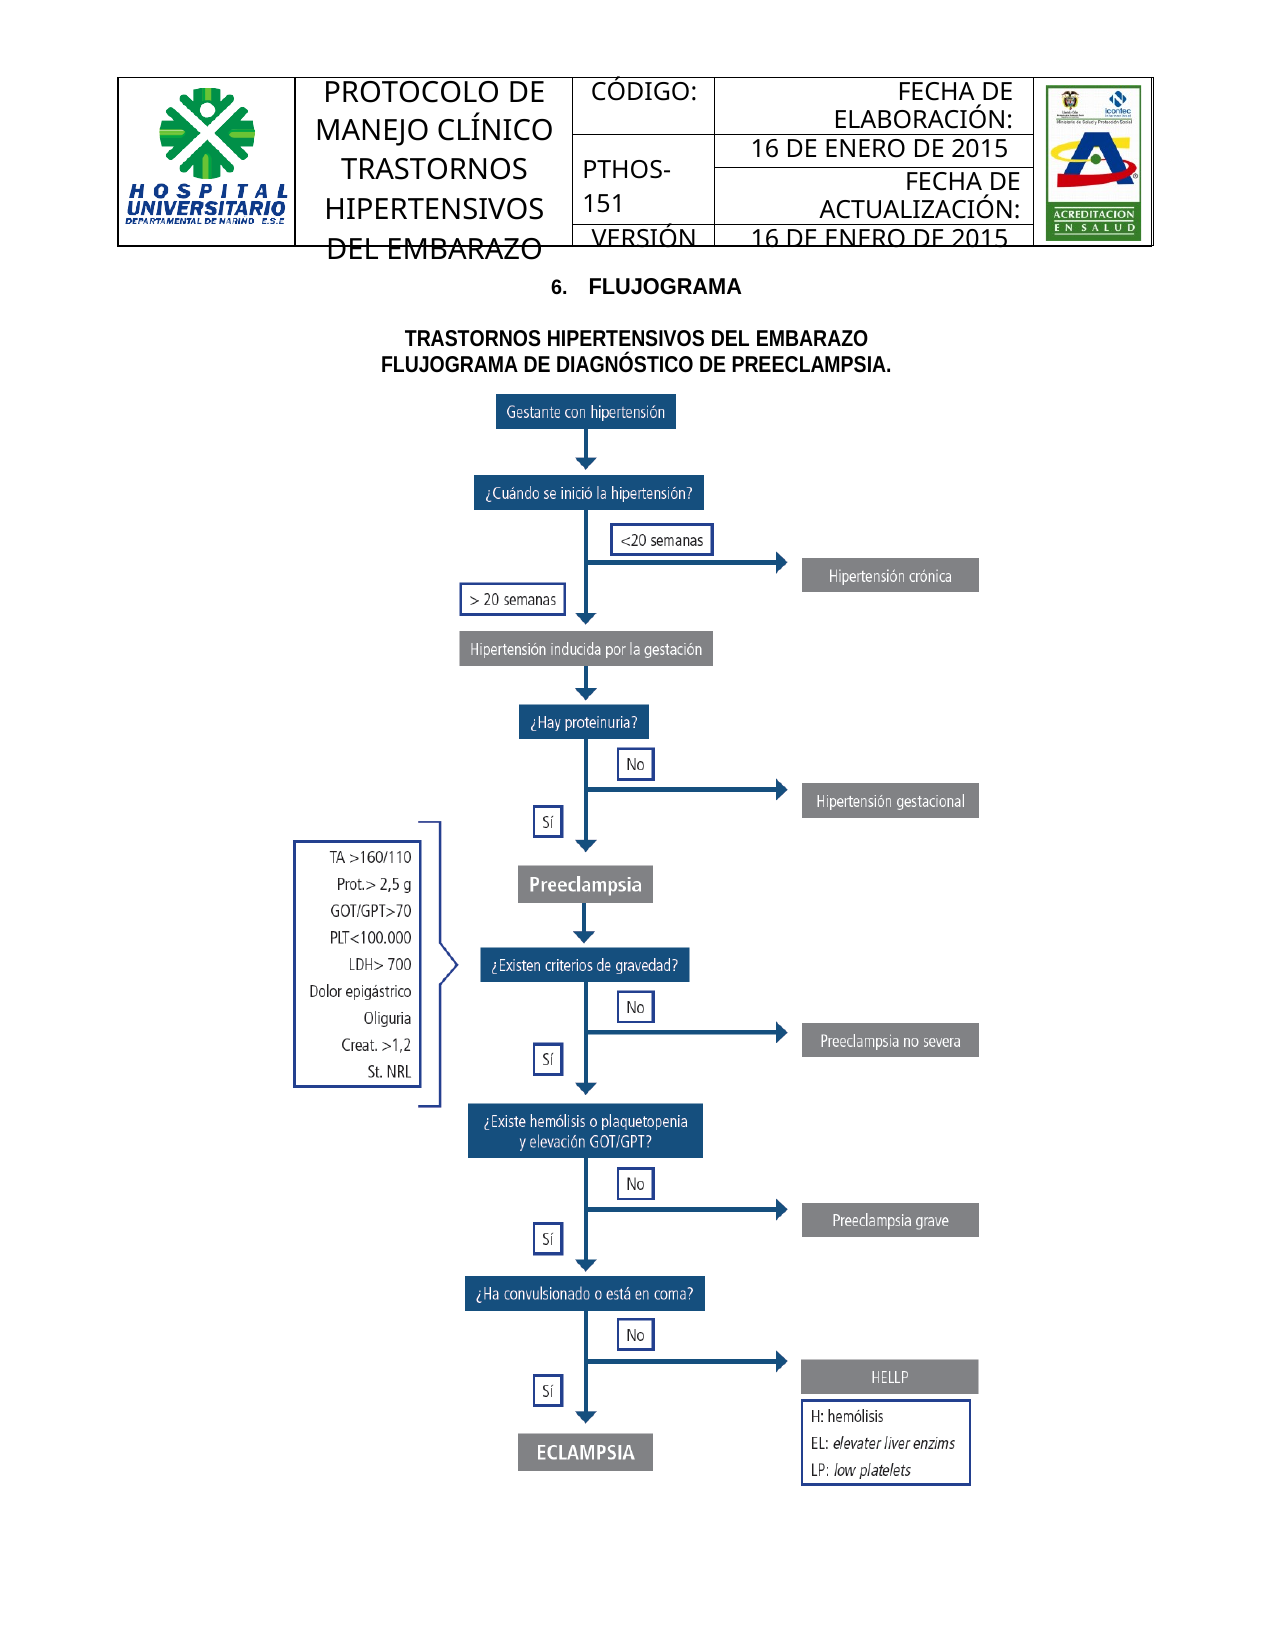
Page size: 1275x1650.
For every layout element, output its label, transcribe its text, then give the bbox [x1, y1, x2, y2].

picture [1045, 85, 1142, 241]
text TRASTORNOS HIPERTENSIVOS DEL EMBARAZO FLUJOGRAMA DE DIAGNÓSTICO DE PREECLAMPSIA. [381, 326, 1003, 377]
subtitle FLUJOGRAMA [551, 273, 1256, 300]
picture [283, 379, 983, 1490]
picture [125, 88, 288, 224]
